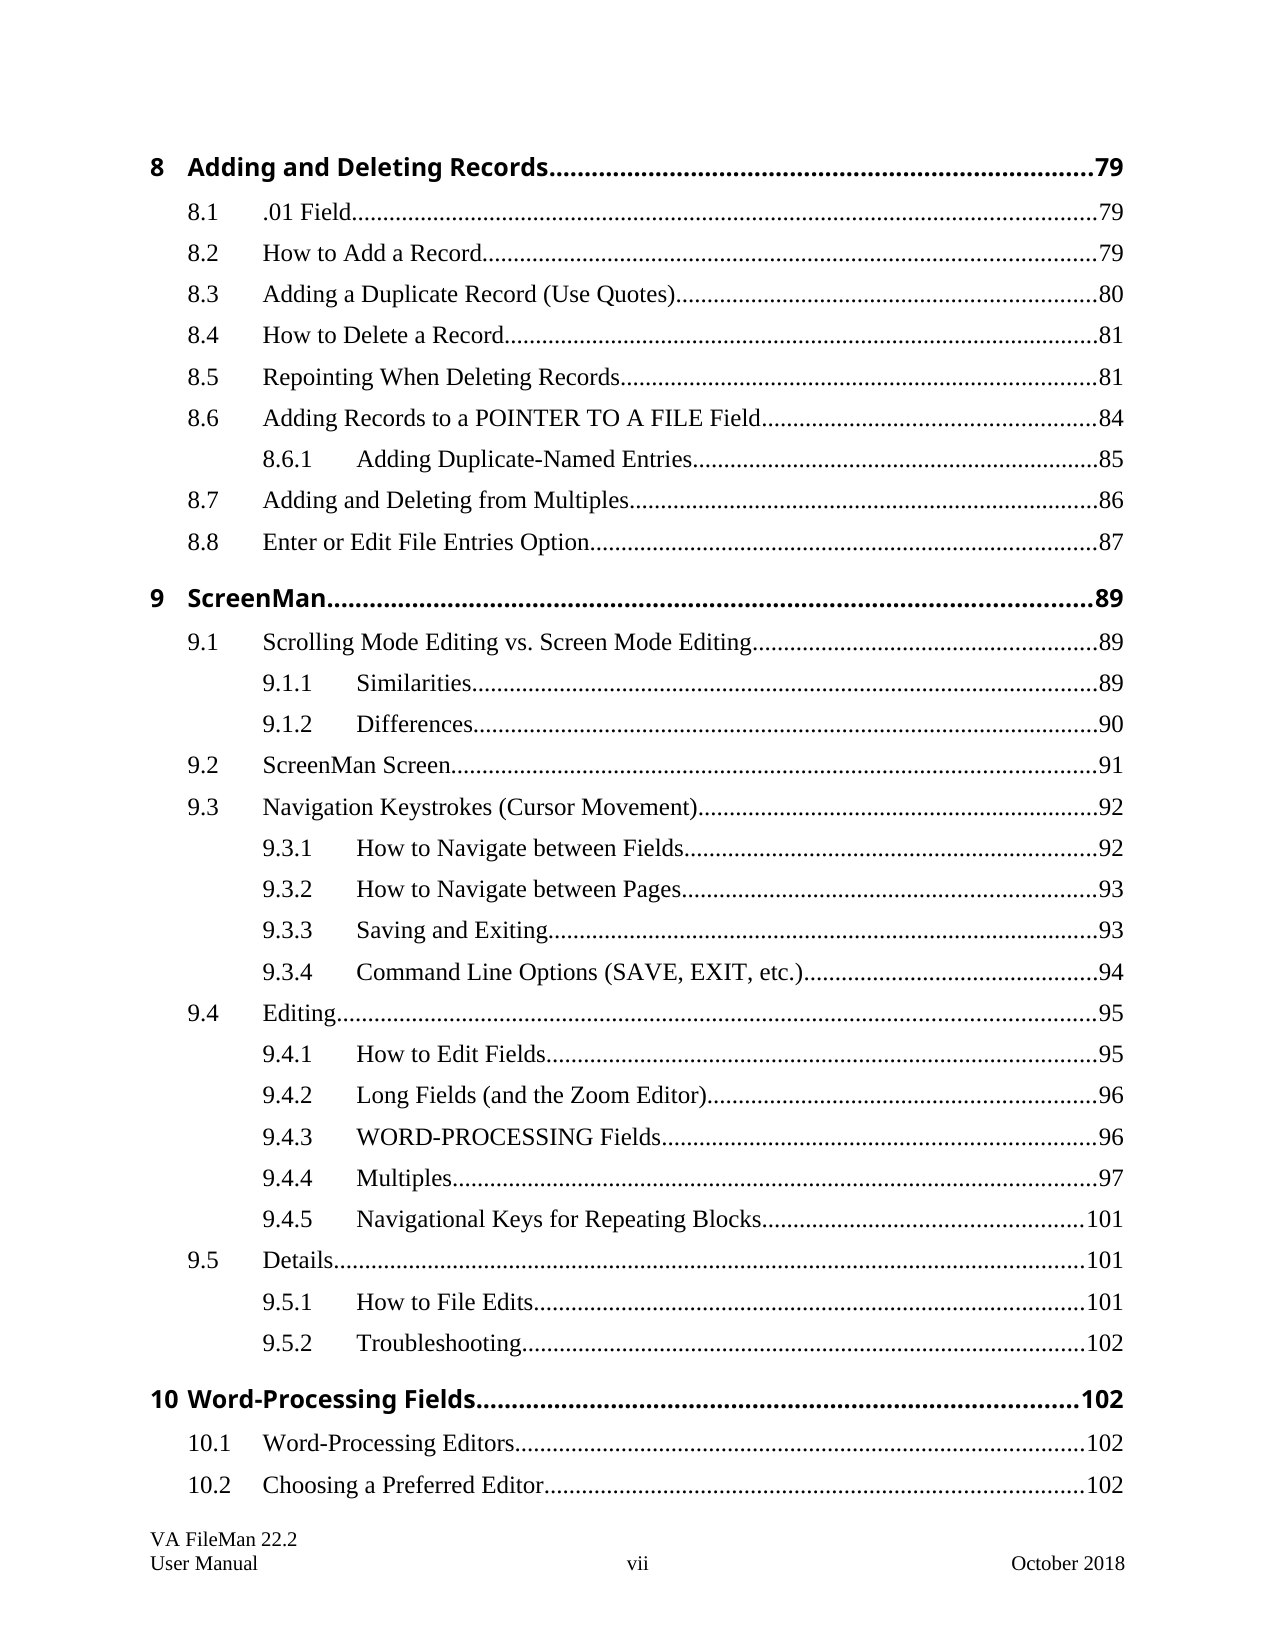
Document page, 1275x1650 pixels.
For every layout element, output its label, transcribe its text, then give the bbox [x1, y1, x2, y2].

text 8.8 Enter or Edit File Entries Option 87 [187, 527, 1125, 555]
text 9.4.2 Long Fields (and the Zoom Editor) 96 [262, 1081, 1125, 1109]
text 9.4.1 How to Edit Fields 95 [262, 1039, 1125, 1068]
text 9.5.2 Troubleshooting 102 [262, 1328, 1125, 1357]
text 9.2 ScreenMan Screen 91 [187, 751, 1125, 779]
text 8.5 Repointing When Deleting Records 81 [187, 362, 1125, 390]
text 9.4.5 Navigational Keys for Repeating Blocks 101 [262, 1204, 1125, 1233]
text 8 Adding and Deleting Records 79 [150, 150, 1125, 184]
text 10.2 Choosing a Preferred Editor 102 [187, 1470, 1125, 1498]
text 8.7 Adding and Deleting from Multiples 86 [187, 485, 1125, 514]
text 9 ScreenMan 89 [150, 580, 1125, 614]
text 8.4 How to Delete a Record 81 [187, 320, 1125, 349]
text 9.1.2 Differences 90 [262, 709, 1125, 738]
text 9.4.4 Multiples 97 [262, 1163, 1125, 1192]
text 8.6.1 Adding Duplicate-Named Entries 85 [262, 444, 1125, 473]
text 9.3.3 Saving and Exiting 93 [262, 916, 1125, 944]
text 10.1 Word-Processing Editors 102 [187, 1428, 1125, 1457]
text 9.3 Navigation Keystrokes (Cursor Movement) 92 [187, 792, 1125, 821]
text 8.1 .01 Field 79 [187, 197, 1125, 225]
text 9.5 Details 101 [187, 1246, 1125, 1274]
text 9.1 Scrolling Mode Editing vs. Screen Mode Editing 89 [187, 627, 1125, 656]
text 10 Word-Processing Fields 102 [150, 1382, 1125, 1416]
text 9.4 Editing 95 [187, 998, 1125, 1027]
text 8.3 Adding a Duplicate Record (Use Quotes) 80 [187, 279, 1125, 308]
text 9.3.2 How to Navigate between Pages 93 [262, 874, 1125, 903]
text 9.3.1 How to Navigate between Fields 92 [262, 833, 1125, 862]
text 9.4.3 WORD-PROCESSING Fields 96 [262, 1122, 1125, 1151]
text 8.2 How to Add a Record 79 [187, 238, 1125, 267]
text 9.1.1 Similarities 89 [262, 668, 1125, 697]
text 9.5.1 How to File Edits 101 [262, 1287, 1125, 1316]
text 8.6 Adding Records to a POINTER TO A FILE Field 84 [187, 403, 1125, 432]
text 9.3.4 Command Line Options (SAVE, EXIT, etc.) 94 [262, 957, 1125, 986]
